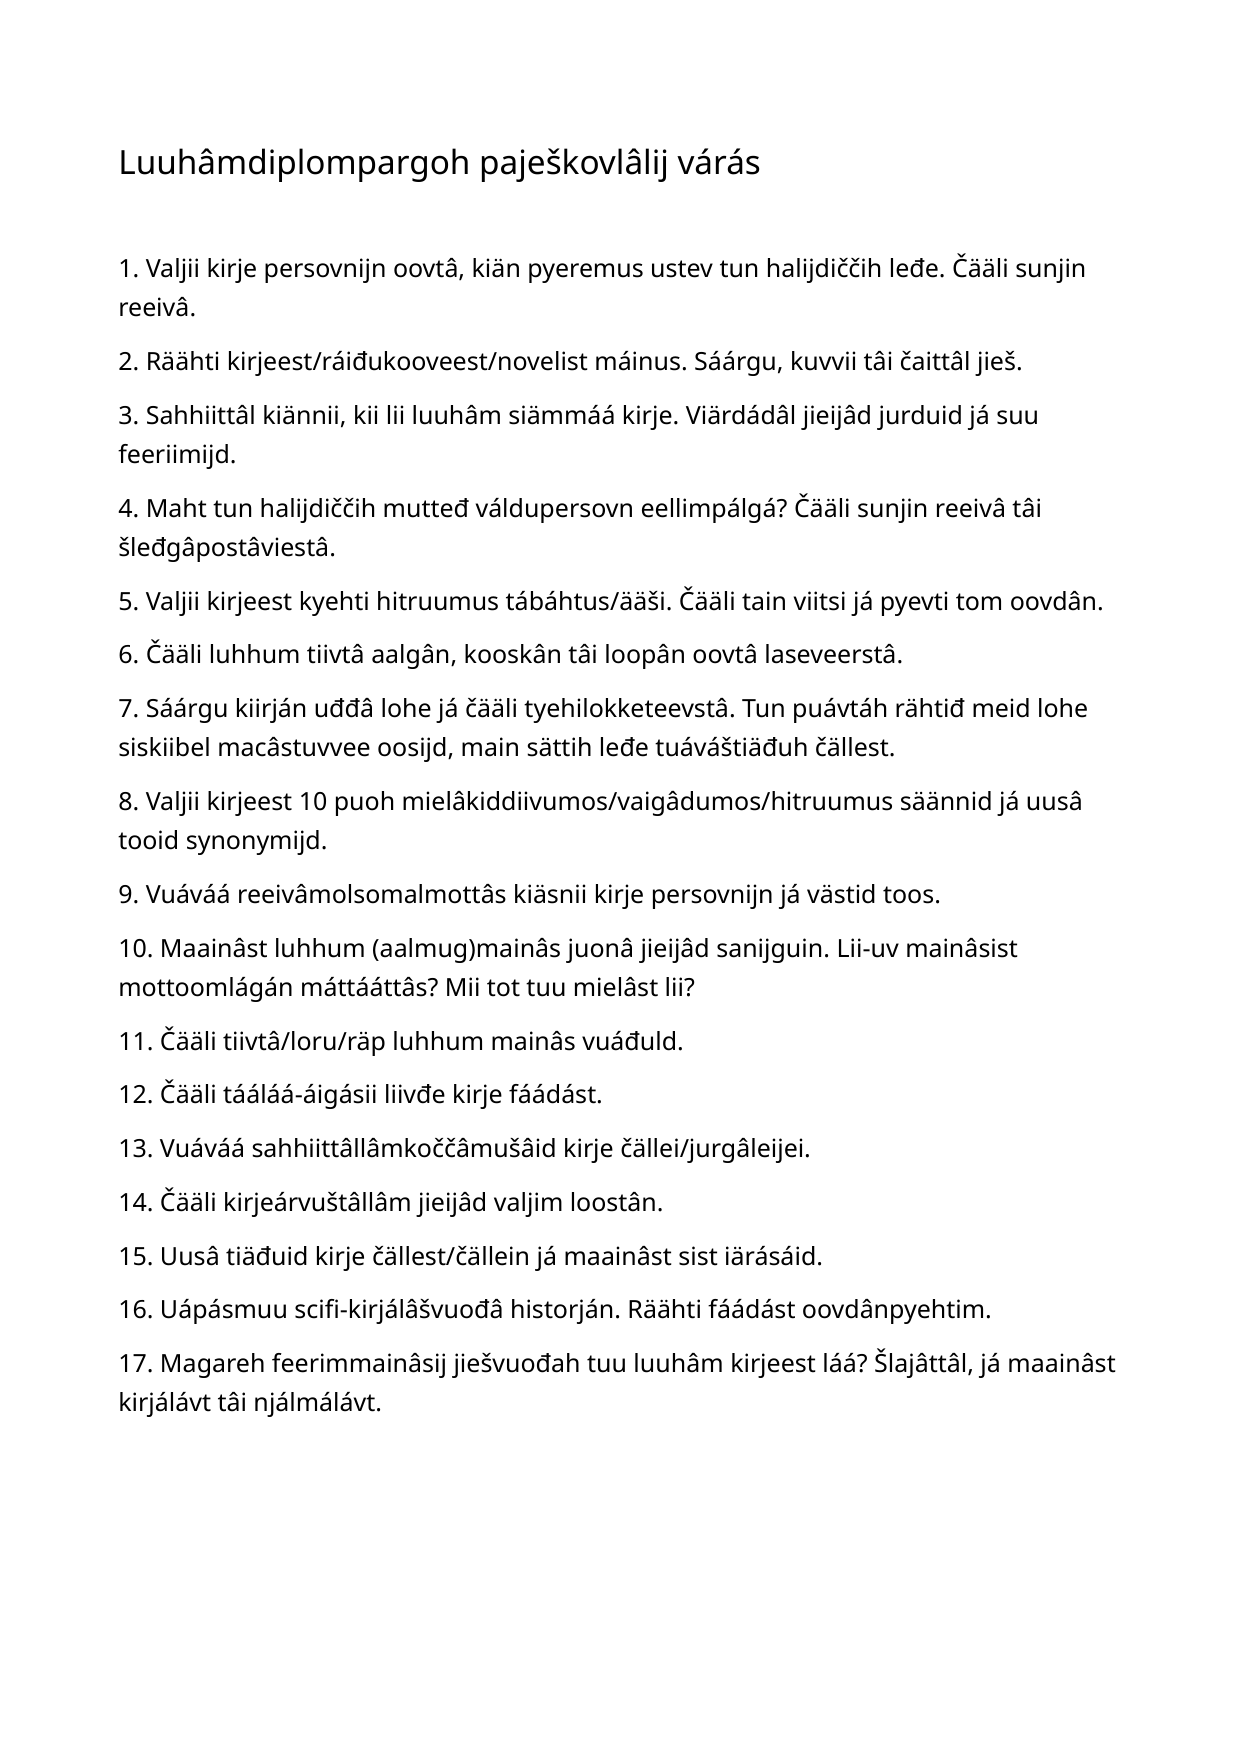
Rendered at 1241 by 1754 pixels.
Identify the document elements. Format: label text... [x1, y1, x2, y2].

text 2. Räähti kirjeest/ráiđukooveest/novelist máinus. Sáárgu, kuvvii tâi čaittâl jieš. [118, 343, 1122, 378]
text 3. Sahhiittâl kiännii, kii lii luuhâm siämmáá kirje. Viärdádâl jieijâd jurduid já suu feeriimijd. [118, 397, 1122, 471]
text 17. Magareh feerimmainâsij jiešvuođah tuu luuhâm kirjeest láá? Šlajâttâl, já maainâst kirjálávt tâi njálmálávt. [118, 1346, 1122, 1419]
text 15. Uusâ tiäđuid kirje čällest/čällein já maainâst sist iärásáid. [118, 1238, 1122, 1272]
text 14. Čääli kirjeárvuštâllâm jieijâd valjim loostân. [118, 1184, 1122, 1218]
text 1. Valjii kirje persovnijn oovtâ, kiän pyeremus ustev tun halijdiččih leđe. Čääli sunjin reeivâ. [118, 251, 1122, 324]
text 6. Čääli luhhum tiivtâ aalgân, kooskân tâi loopân oovtâ laseveerstâ. [118, 637, 1122, 671]
text 4. Maht tun halijdiččih mutteđ váldupersovn eellimpálgá? Čääli sunjin reeivâ tâi šleđgâpostâviestâ. [118, 490, 1122, 563]
text 9. Vuáváá reeivâmolsomalmottâs kiäsnii kirje persovnijn já västid toos. [118, 876, 1122, 911]
text 16. Uápásmuu scifi-kirjálâšvuođâ historján. Räähti fáádást oovdânpyehtim. [118, 1292, 1122, 1326]
text 8. Valjii kirjeest 10 puoh mielâkiddiivumos/vaigâdumos/hitruumus säännid já uusâ tooid synonymijd. [118, 783, 1122, 857]
text 7. Sáárgu kiirján uđđâ lohe já čääli tyehilokketeevstâ. Tun puávtáh rähtiđ meid lohe siskiibel macâstuvvee oosijd, main sättih leđe tuáváštiäđuh čällest. [118, 691, 1122, 764]
text 12. Čääli tááláá-áigásii liivđe kirje fáádást. [118, 1077, 1122, 1111]
text 11. Čääli tiivtâ/loru/räp luhhum mainâs vuáđuld. [118, 1023, 1122, 1057]
text 5. Valjii kirjeest kyehti hitruumus tábáhtus/ääši. Čääli tain viitsi já pyevti tom oovdân. [118, 583, 1122, 617]
text 13. Vuáváá sahhiittâllâmkoččâmušâid kirje čällei/jurgâleijei. [118, 1131, 1122, 1165]
text 10. Maainâst luhhum (aalmug)mainâs juonâ jieijâd sanijguin. Lii-uv mainâsist mottoomlágán máttááttâs? Mii tot tuu mielâst lii? [118, 930, 1122, 1003]
subtitle Luuhâmdiplompargoh paješkovlâlij várás [118, 139, 1122, 184]
